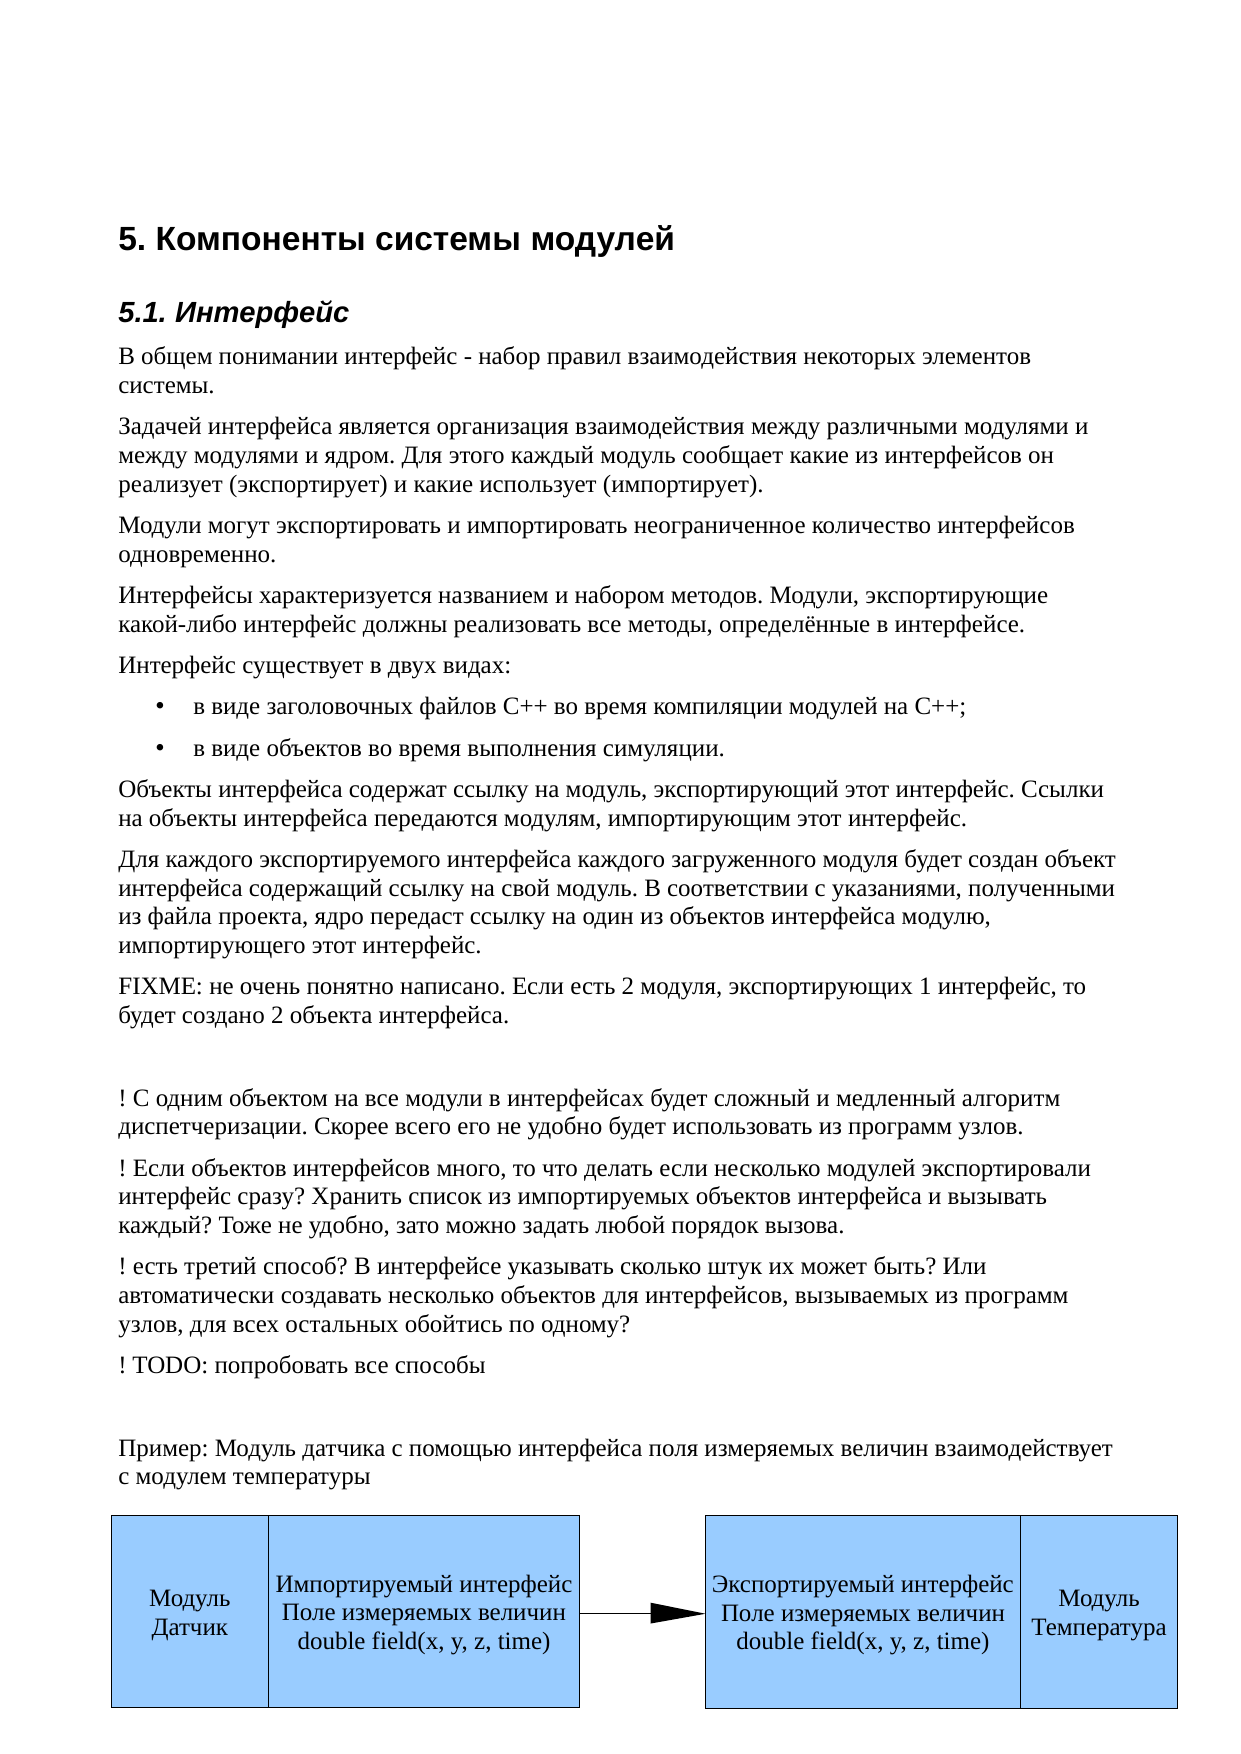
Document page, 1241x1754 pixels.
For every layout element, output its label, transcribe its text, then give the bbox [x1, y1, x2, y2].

subtitle Интерфейс [118, 295, 1122, 329]
text Пример: Модуль датчика с помощью интерфейса поля измеряемых величин взаимодействует с модулем температуры [118, 1433, 1122, 1490]
text В общем понимании интерфейс - набор правил взаимодействия некоторых элементов системы. [118, 341, 1122, 399]
text Интерфейс существует в двух видах: [118, 650, 1122, 679]
text Задачей интерфейса является организация взаимодействия между различными модулями и между модулями и ядром. Для этого каждый модуль сообщает какие из интерфейсов он реализует (экспортирует) и какие использует (импортирует). [118, 411, 1122, 498]
text ! TODO: попробовать все способы [118, 1350, 1122, 1379]
subtitle Компоненты системы модулей [118, 219, 1122, 258]
list в виде объектов во время выполнения симуляции. [156, 733, 1122, 761]
text ! С одним объектом на все модули в интерфейсах будет сложный и медленный алгоритм диспетчеризации. Скорее всего его не удобно будет использовать из программ узлов. [118, 1083, 1122, 1140]
text Для каждого экспортируемого интерфейса каждого загруженного модуля будет создан объект интерфейса содержащий ссылку на свой модуль. В соответствии с указаниями, полученными из файла проекта, ядро передаст ссылку на один из объектов интерфейса модулю, импортирующего этот интерфейс. [118, 844, 1122, 959]
text Модули могут экспортировать и импортировать неограниченное количество интерфейсов одновременно. [118, 510, 1122, 568]
text FIXME: не очень понятно написано. Если есть 2 модуля, экспортирующих 1 интерфейс, то будет создано 2 объекта интерфейса. [118, 971, 1122, 1029]
text ! Если объектов интерфейсов много, то что делать если несколько модулей экспортировали интерфейс сразу? Хранить список из импортируемых объектов интерфейса и вызывать каждый? Тоже не удобно, зато можно задать любой порядок вызова. [118, 1153, 1122, 1239]
text Объекты интерфейса содержат ссылку на модуль, экспортирующий этот интерфейс. Ссылки на объекты интерфейса передаются модулям, импортирующим этот интерфейс. [118, 774, 1122, 831]
list в виде заголовочных файлов C++ во время компиляции модулей на C++; [156, 691, 1122, 720]
text Интерфейсы характеризуется названием и набором методов. Модули, экспортирующие какой-либо интерфейс должны реализовать все методы, определённые в интерфейсе. [118, 580, 1122, 638]
text ! есть третий способ? В интерфейсе указывать сколько штук их может быть? Или автоматически создавать несколько объектов для интерфейсов, вызываемых из программ узлов, для всех остальных обойтись по одному? [118, 1251, 1122, 1338]
